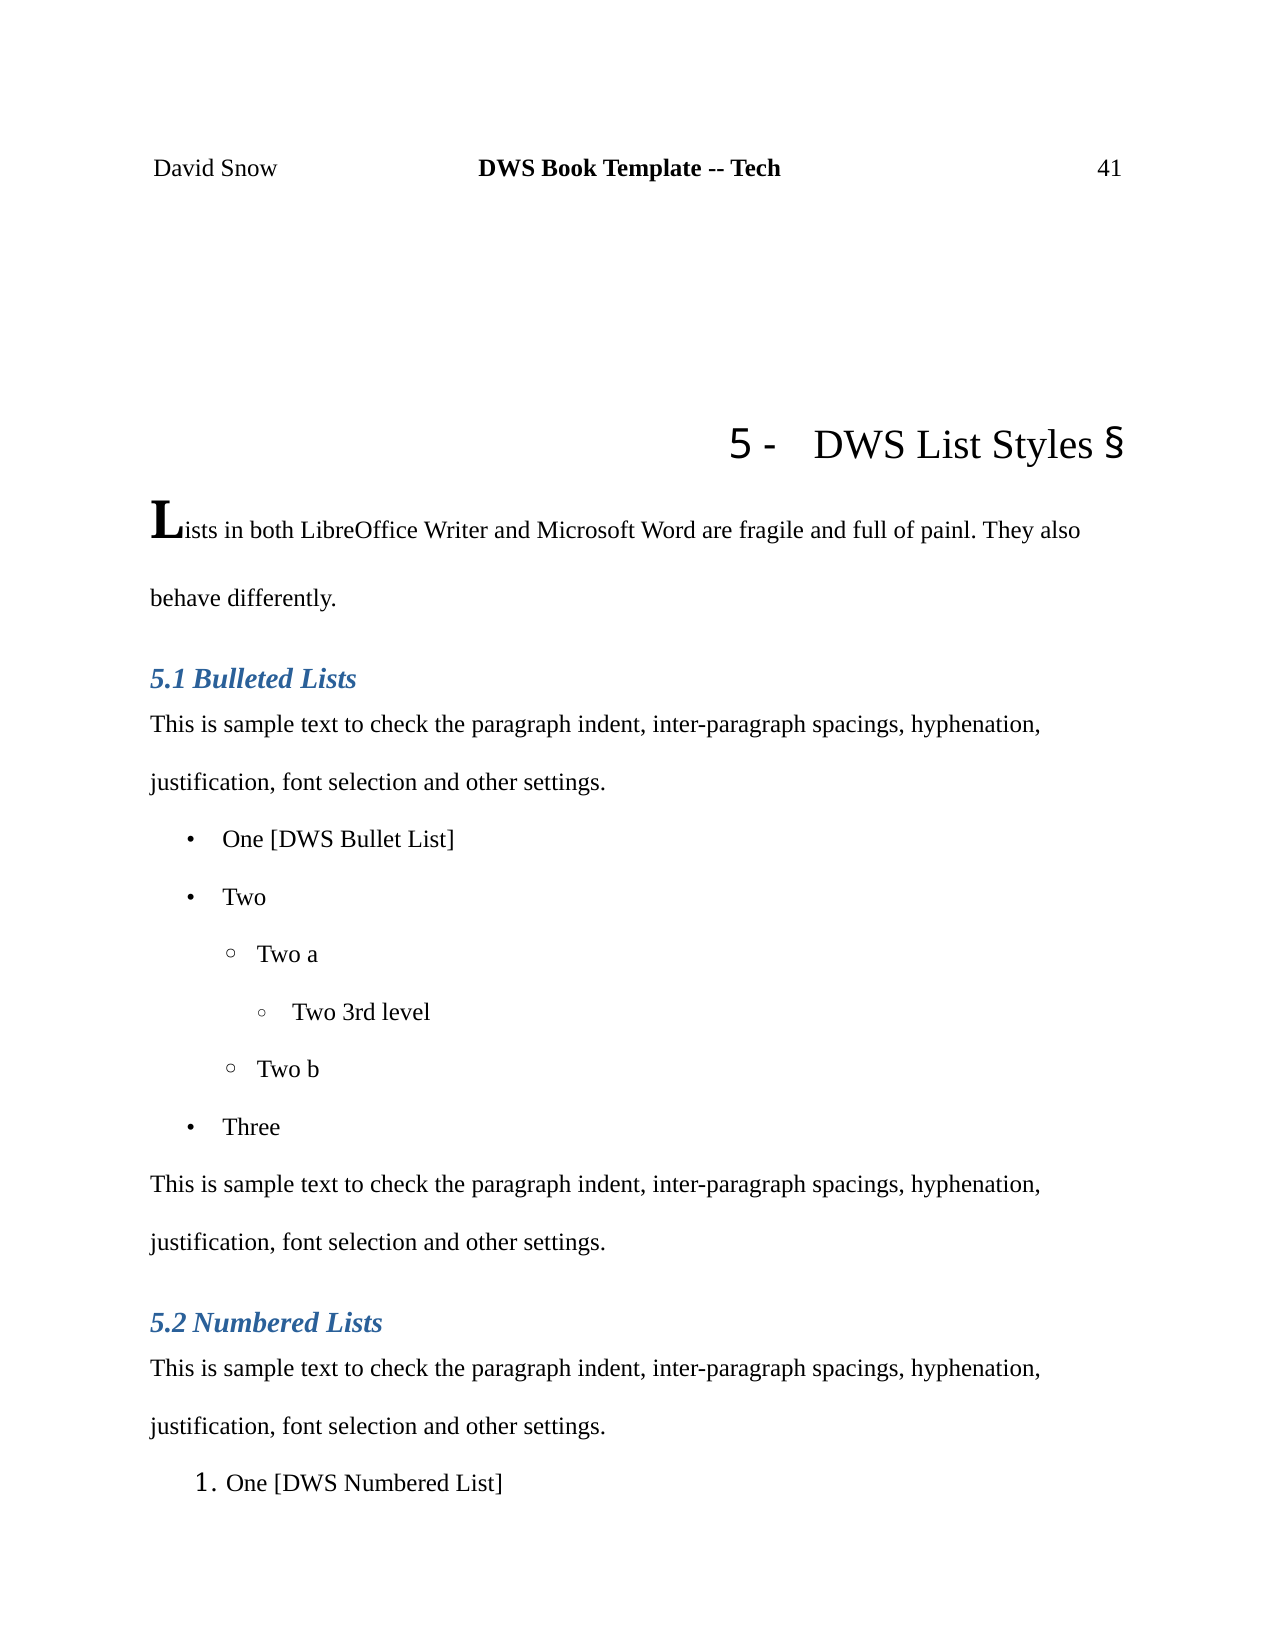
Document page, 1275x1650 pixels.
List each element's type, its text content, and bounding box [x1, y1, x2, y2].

list One [DWS Bullet List] [186, 824, 1125, 853]
list Two a [221, 939, 1125, 968]
list One [DWS Numbered List] [186, 1468, 1125, 1497]
subtitle DWS List Styles § [150, 414, 1125, 471]
text This is sample text to check the paragraph indent, inter-paragraph spacings, hyphenation, justification, font selection and other settings. [150, 1169, 1125, 1256]
text Lists in both LibreOffice Writer and Microsoft Word are fragile and full of painl. They also behave differently. [150, 482, 1125, 612]
list Two [186, 882, 1125, 911]
subtitle Numbered Lists [150, 1305, 1125, 1338]
subtitle Bulleted Lists [150, 661, 1125, 694]
list Two b [221, 1054, 1125, 1083]
text This is sample text to check the paragraph indent, inter-paragraph spacings, hyphenation, justification, font selection and other settings. [150, 1353, 1125, 1439]
text This is sample text to check the paragraph indent, inter-paragraph spacings, hyphenation, justification, font selection and other settings. [150, 709, 1125, 796]
list Three [186, 1112, 1125, 1141]
list Two 3rd level [256, 997, 1125, 1026]
